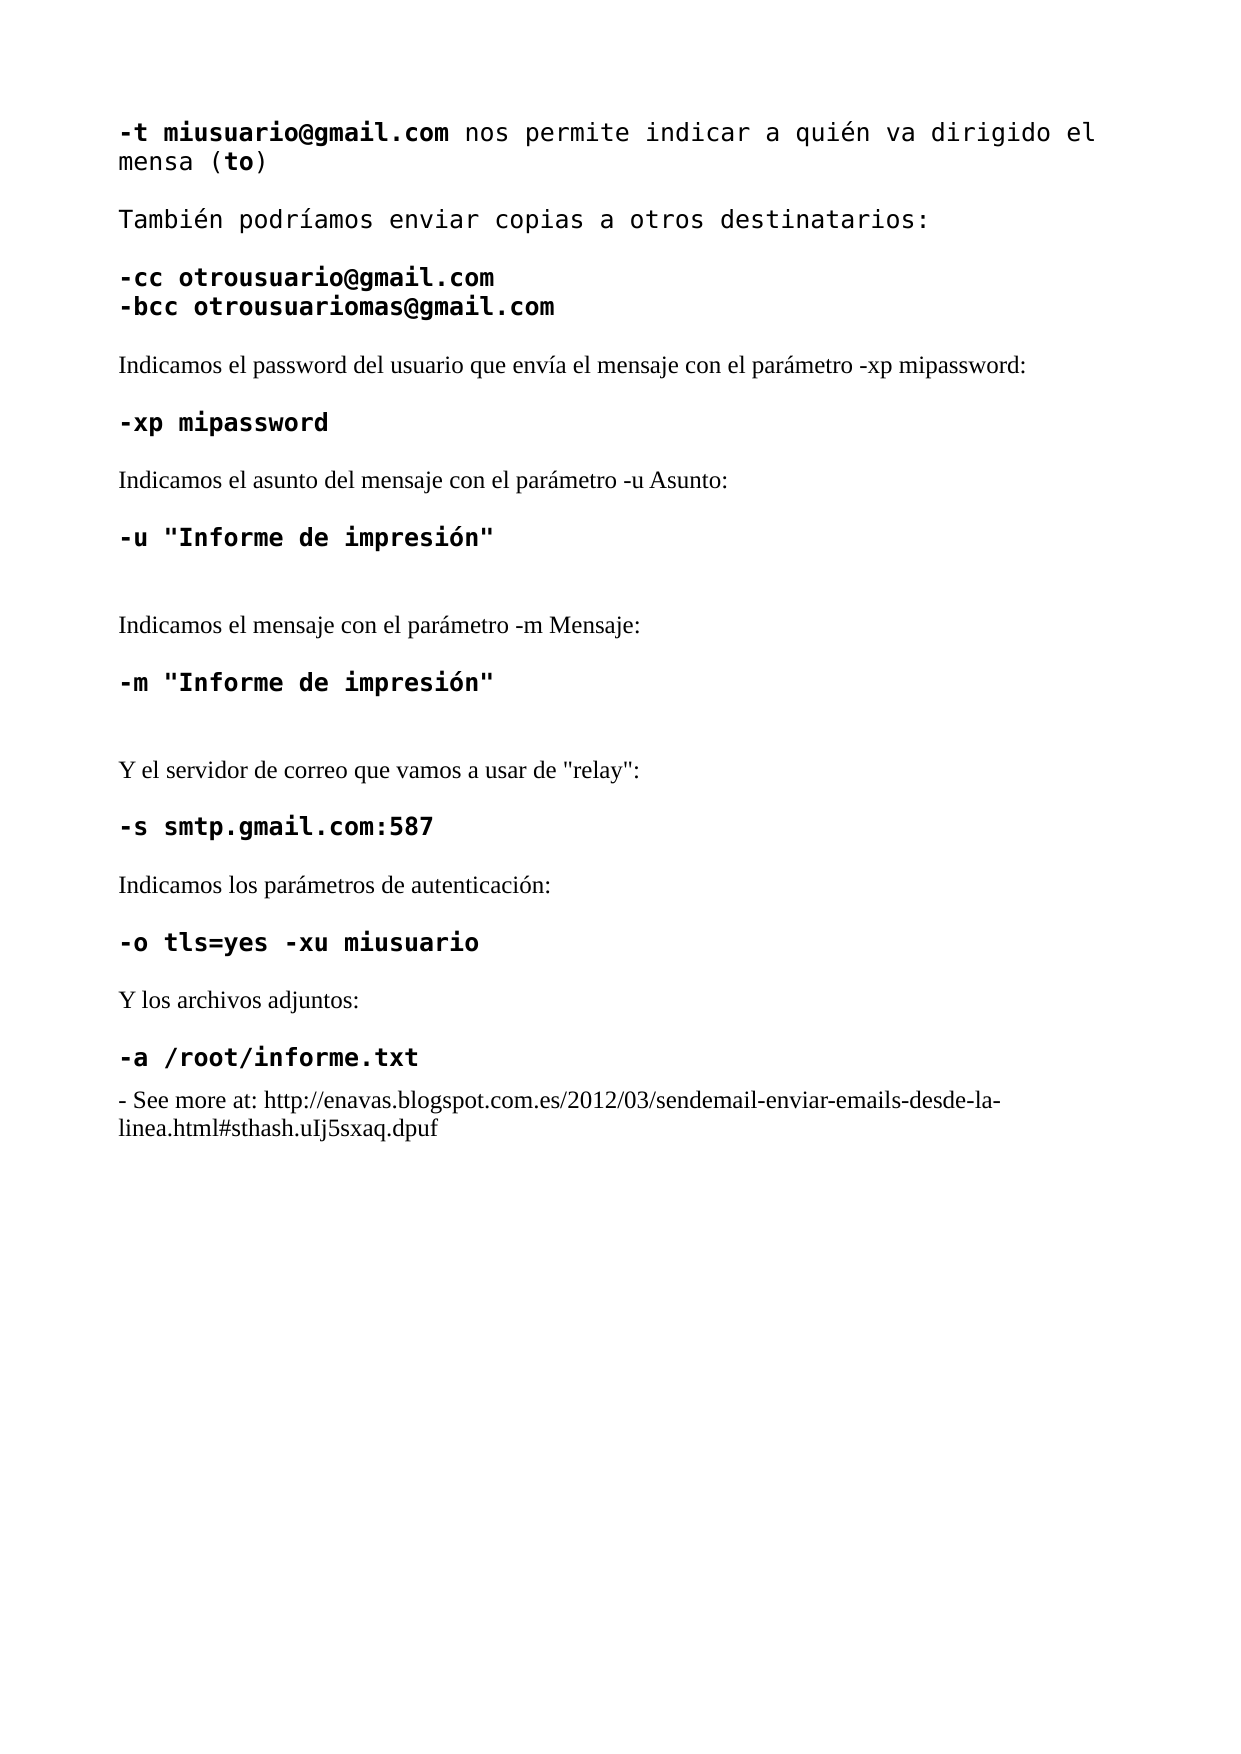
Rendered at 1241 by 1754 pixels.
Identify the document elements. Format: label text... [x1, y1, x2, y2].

text -t miusuario@gmail.com nos permite indicar a quién va dirigido el mensa (to) También podríamos enviar copias a otros destinatarios: -cc otrousuario@gmail.com -bcc otrousuariomas@gmail.com Indicamos el password del usuario que envía el mensaje con el parámetro -xp mipassword: -xp mipassword Indicamos el asunto del mensaje con el parámetro -u Asunto: -u "Informe de impresión" Indicamos el mensaje con el parámetro -m Mensaje: -m "Informe de impresión" Y el servidor de correo que vamos a usar de "relay": -s smtp.gmail.com:587 Indicamos los parámetros de autenticación: -o tls=yes -xu miusuario Y los archivos adjuntos: -a /root/informe.txt [118, 118, 1122, 1072]
text - See more at: http://enavas.blogspot.com.es/2012/03/sendemail-enviar-emails-desde-la-linea.html#sthash.uIj5sxaq.dpuf [118, 1085, 1122, 1142]
